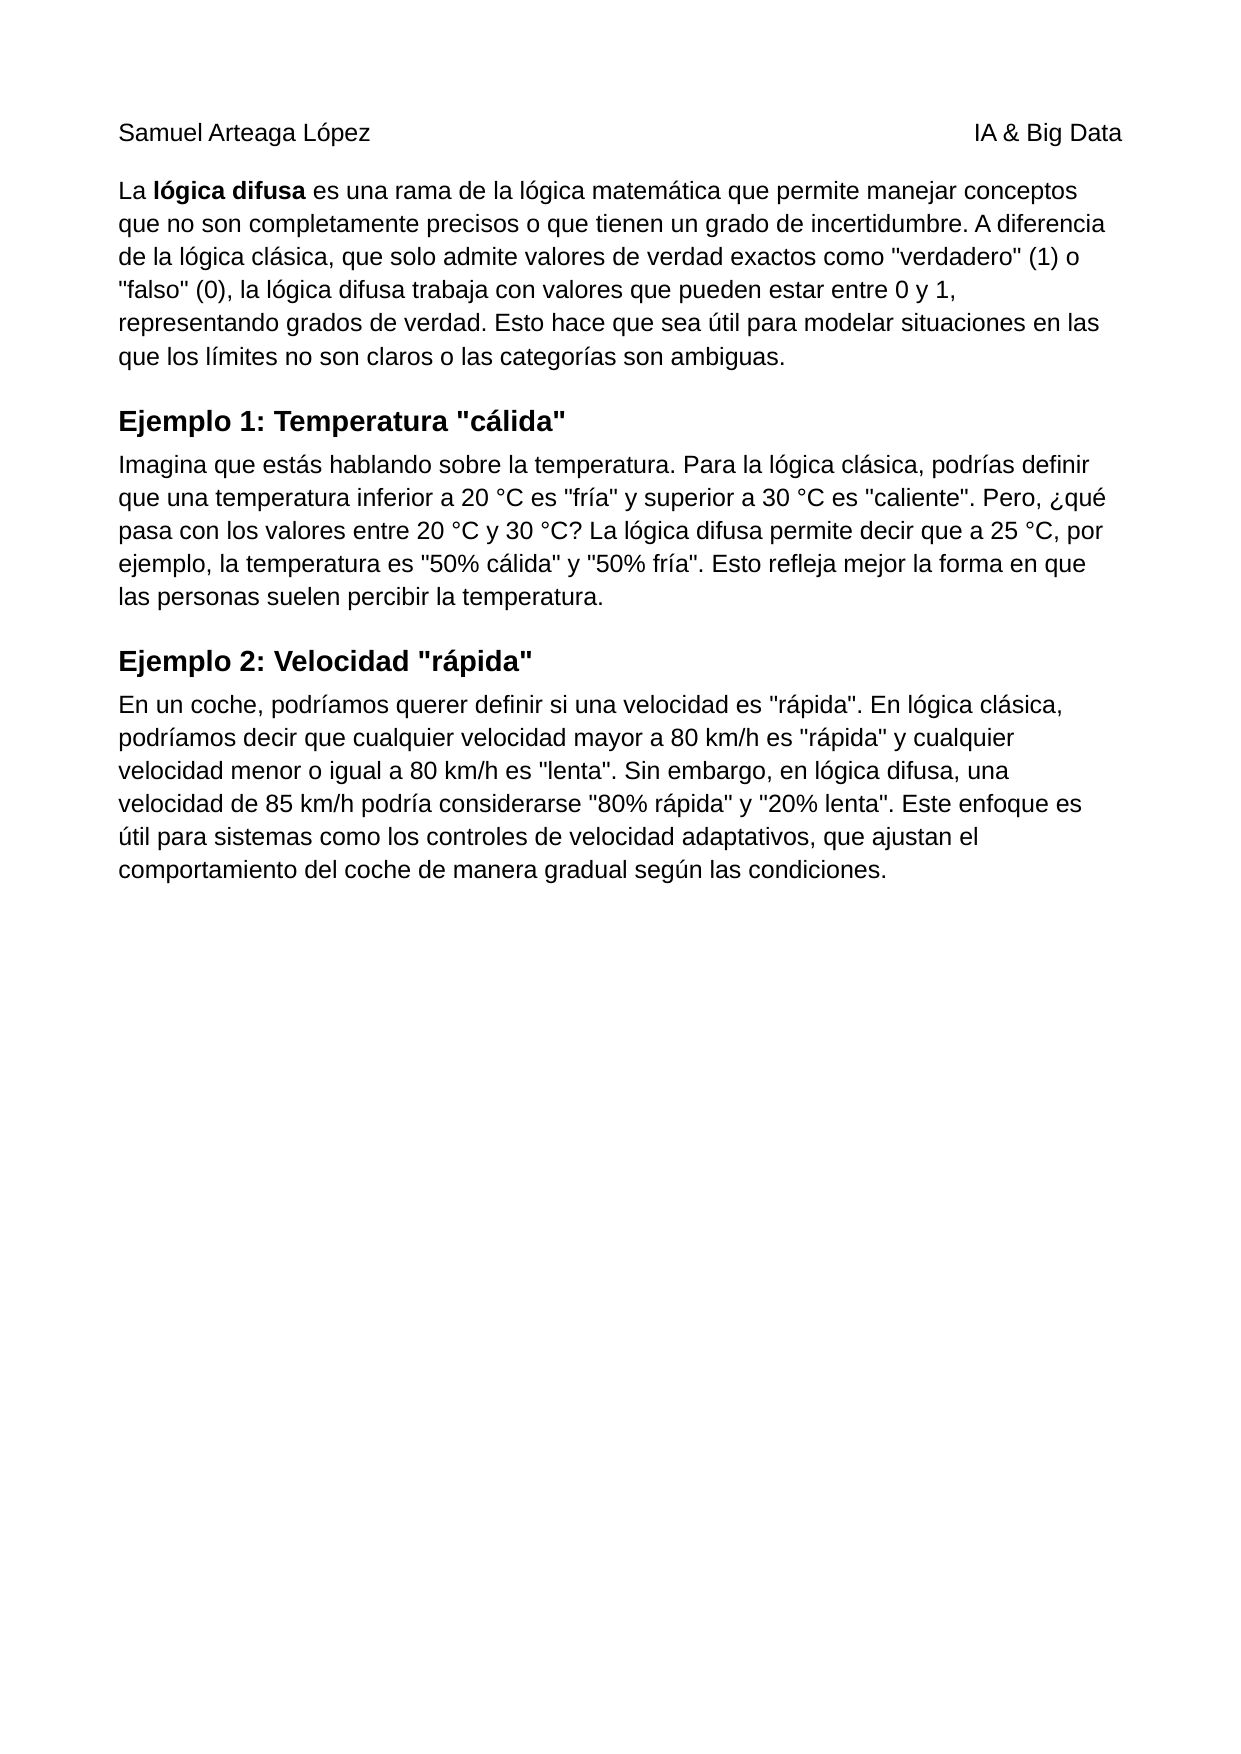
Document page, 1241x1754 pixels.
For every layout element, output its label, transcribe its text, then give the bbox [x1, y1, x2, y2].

text En un coche, podríamos querer definir si una velocidad es "rápida". En lógica clásica, podríamos decir que cualquier velocidad mayor a 80 km/h es "rápida" y cualquier velocidad menor o igual a 80 km/h es "lenta". Sin embargo, en lógica difusa, una velocidad de 85 km/h podría considerarse "80% rápida" y "20% lenta". Este enfoque es útil para sistemas como los controles de velocidad adaptativos, que ajustan el comportamiento del coche de manera gradual según las condiciones. [118, 690, 1122, 884]
subtitle Ejemplo 2: Velocidad "rápida" [118, 644, 1122, 677]
text Imagina que estás hablando sobre la temperatura. Para la lógica clásica, podrías definir que una temperatura inferior a 20 °C es "fría" y superior a 30 °C es "caliente". Pero, ¿qué pasa con los valores entre 20 °C y 30 °C? La lógica difusa permite decir que a 25 °C, por ejemplo, la temperatura es "50% cálida" y "50% fría". Esto refleja mejor la forma en que las personas suelen percibir la temperatura. [118, 450, 1122, 611]
subtitle Ejemplo 1: Temperatura "cálida" [118, 404, 1122, 437]
text La lógica difusa es una rama de la lógica matemática que permite manejar conceptos que no son completamente precisos o que tienen un grado de incertidumbre. A diferencia de la lógica clásica, que solo admite valores de verdad exactos como "verdadero" (1) o "falso" (0), la lógica difusa trabaja con valores que pueden estar entre 0 y 1, representando grados de verdad. Esto hace que sea útil para modelar situaciones en las que los límites no son claros o las categorías son ambiguas. [118, 176, 1122, 370]
